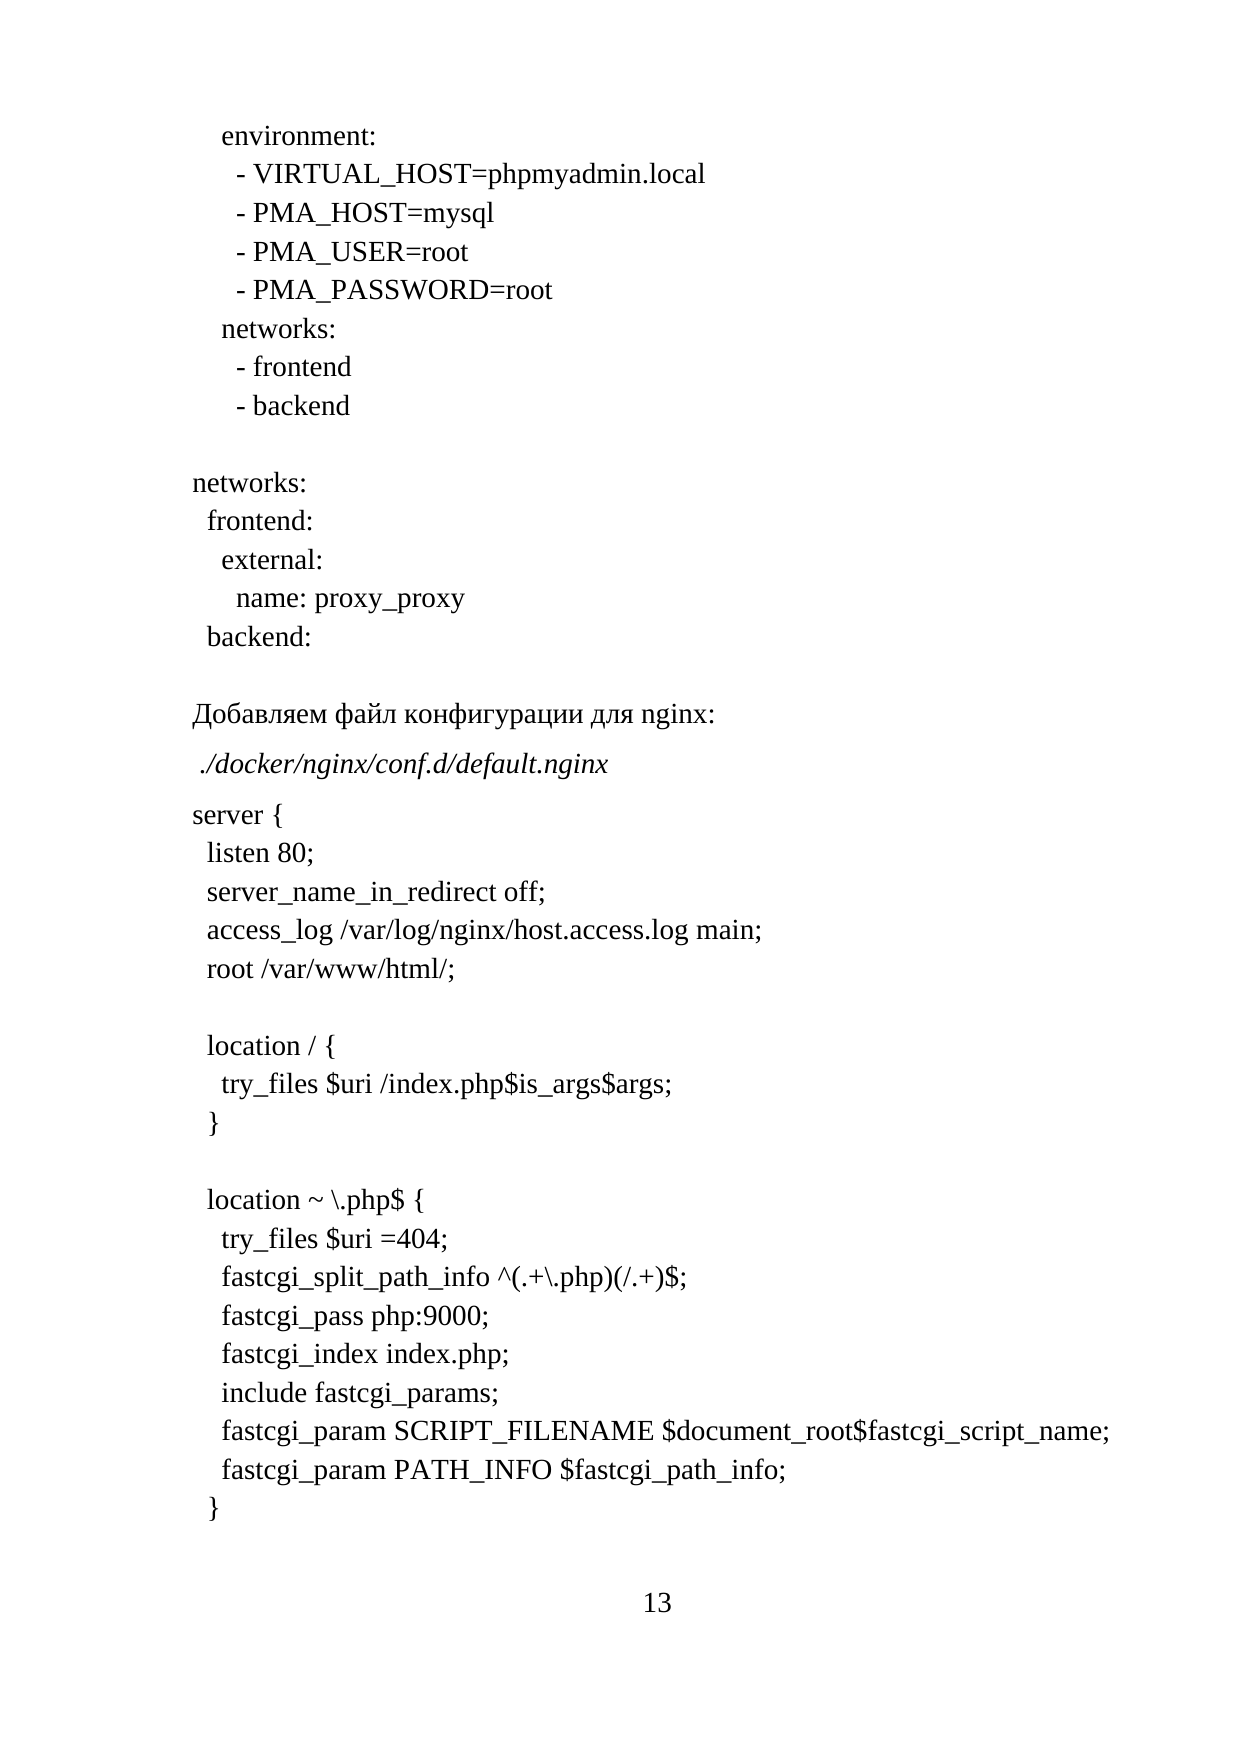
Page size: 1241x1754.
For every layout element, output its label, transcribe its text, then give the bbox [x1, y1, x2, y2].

text fastcgi_param PATH_INFO $fastcgi_path_info; [118, 1452, 1122, 1486]
text - PMA_USER=root [118, 234, 1122, 267]
text name: proxy_proxy [118, 581, 1122, 614]
text environment: [118, 118, 1122, 152]
text - frontend [118, 349, 1122, 383]
text ./docker/nginx/conf.d/default.nginx [118, 747, 1122, 780]
text try_files $uri =404; [118, 1221, 1122, 1254]
text Добавляем файл конфигурации для nginx: [118, 696, 1122, 730]
text listen 80; [118, 835, 1122, 869]
text external: [118, 542, 1122, 576]
text networks: [118, 465, 1122, 498]
text fastcgi_param SCRIPT_FILENAME $document_root$fastcgi_script_name; [118, 1413, 1122, 1447]
text fastcgi_pass php:9000; [118, 1298, 1122, 1331]
text networks: [118, 311, 1122, 344]
text include fastcgi_params; [118, 1375, 1122, 1408]
text - backend [118, 388, 1122, 421]
text location ~ \.php$ { [118, 1182, 1122, 1216]
text - VIRTUAL_HOST=phpmyadmin.local [118, 157, 1122, 190]
text fastcgi_index index.php; [118, 1336, 1122, 1370]
text } [118, 1491, 1122, 1524]
text root /var/www/html/; [118, 951, 1122, 984]
text - PMA_HOST=mysql [118, 195, 1122, 229]
text backend: [118, 619, 1122, 653]
text frontend: [118, 503, 1122, 537]
text server { [118, 797, 1122, 830]
text access_log /var/log/nginx/host.access.log main; [118, 912, 1122, 946]
text location / { [118, 1028, 1122, 1062]
text try_files $uri /index.php$is_args$args; [118, 1067, 1122, 1100]
text - PMA_PASSWORD=root [118, 272, 1122, 306]
text } [118, 1105, 1122, 1139]
text fastcgi_split_path_info ^(.+\.php)(/.+)$; [118, 1259, 1122, 1293]
text server_name_in_redirect off; [118, 874, 1122, 907]
